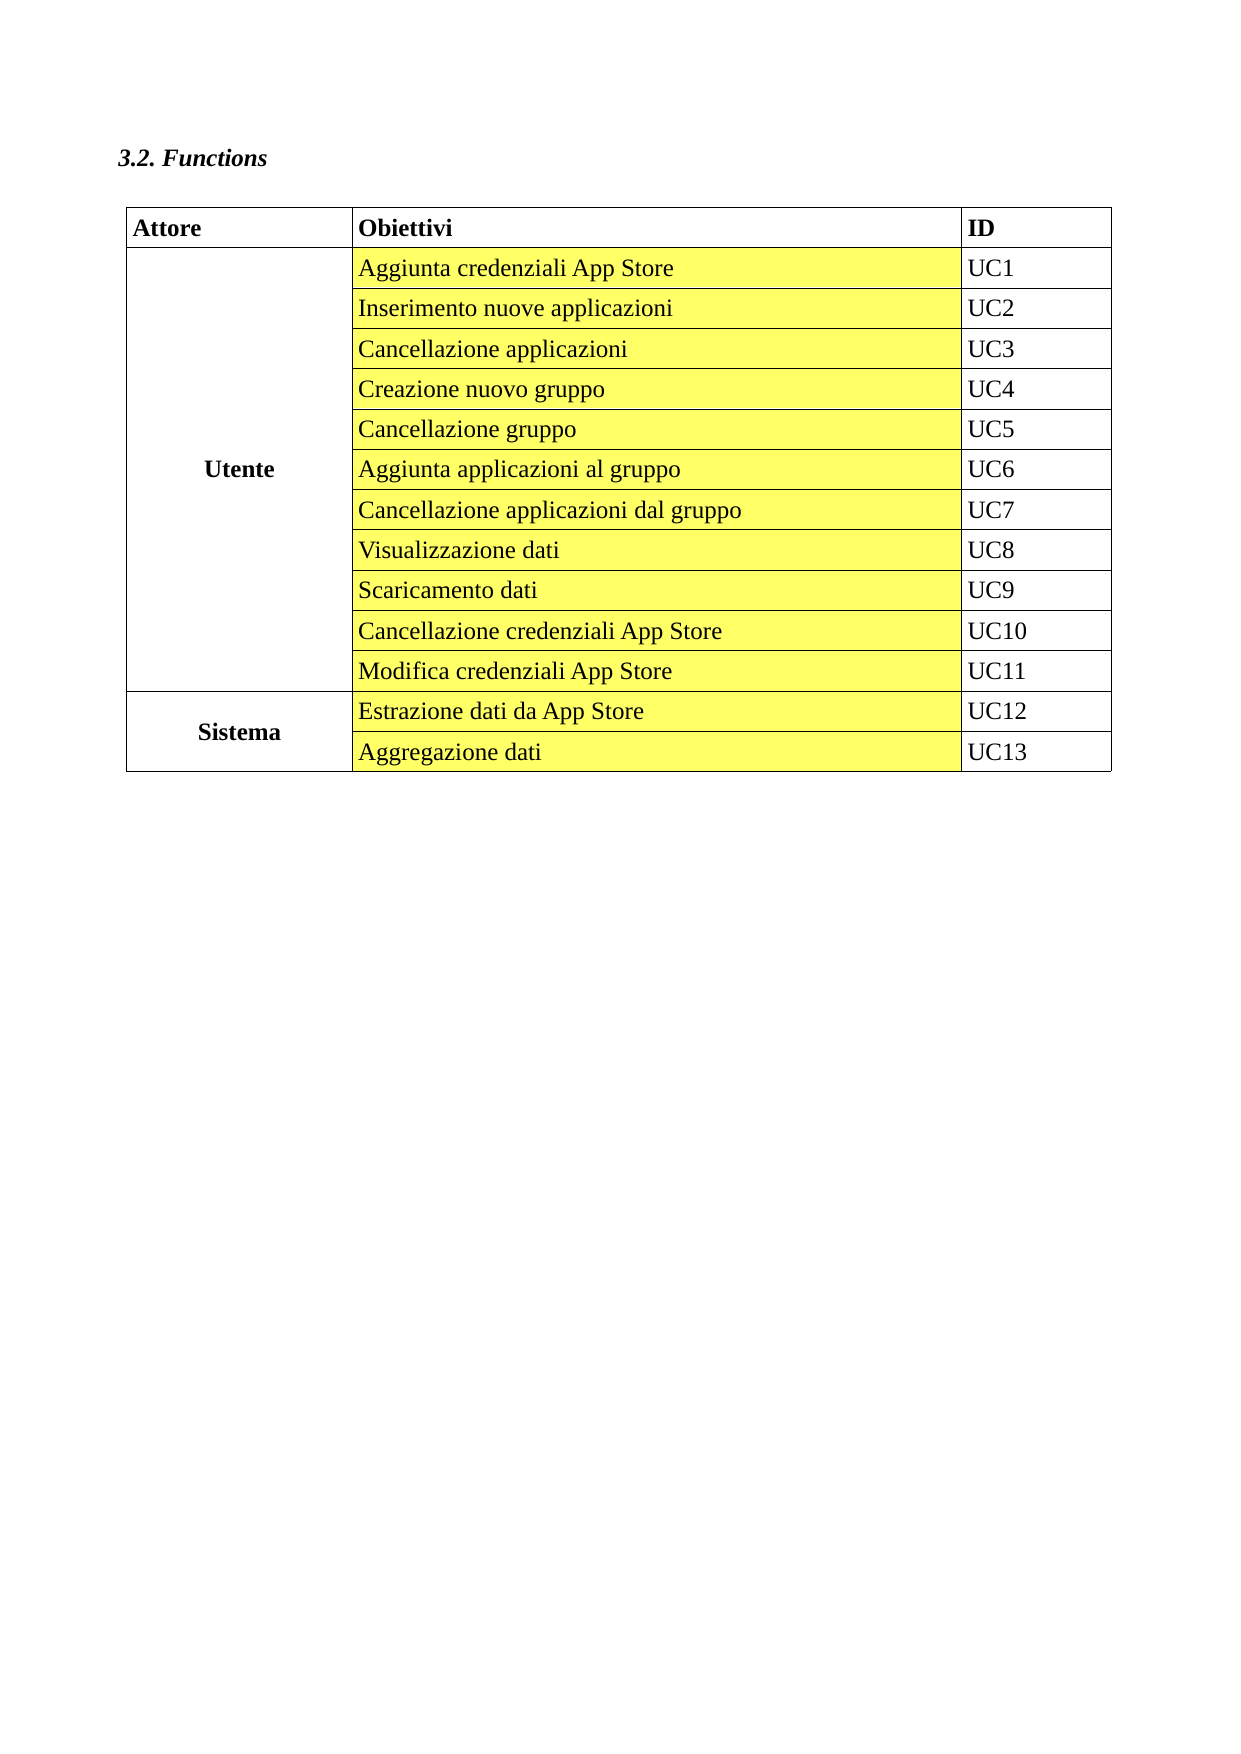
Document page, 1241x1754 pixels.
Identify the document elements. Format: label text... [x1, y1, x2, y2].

table_cell Aggregazione dati [353, 732, 961, 771]
table_cell Scaricamento dati [353, 571, 961, 610]
table_cell UC3 [962, 329, 1111, 368]
table_cell Cancellazione credenziali App Store [353, 611, 961, 650]
table_cell Cancellazione applicazioni [353, 329, 961, 368]
subtitle 3.2. Functions [118, 143, 1122, 172]
table_cell UC7 [962, 490, 1111, 529]
table_cell UC2 [962, 289, 1111, 328]
table_cell UC1 [962, 248, 1111, 287]
table_cell UC13 [962, 732, 1111, 771]
table_cell UC11 [962, 651, 1111, 691]
table_cell UC5 [962, 410, 1111, 449]
table_cell UC9 [962, 571, 1111, 610]
table_cell UC4 [962, 369, 1111, 408]
table_header Obiettivi [353, 208, 961, 247]
table_cell Sistema [127, 692, 352, 771]
table_cell UC10 [962, 611, 1111, 650]
table_cell UC12 [962, 692, 1111, 731]
table_cell UC8 [962, 530, 1111, 570]
table_cell Cancellazione applicazioni dal gruppo [353, 490, 961, 529]
table_cell Aggiunta credenziali App Store [353, 248, 961, 287]
table_header Attore [127, 208, 352, 247]
table_header ID [962, 208, 1111, 247]
table_cell Inserimento nuove applicazioni [353, 289, 961, 328]
table_cell UC6 [962, 450, 1111, 489]
table_cell Cancellazione gruppo [353, 410, 961, 449]
table_cell Aggiunta applicazioni al gruppo [353, 450, 961, 489]
table_cell Modifica credenziali App Store [353, 651, 961, 691]
table_cell Utente [127, 248, 352, 691]
table_cell Creazione nuovo gruppo [353, 369, 961, 408]
table_cell Visualizzazione dati [353, 530, 961, 570]
table_cell Estrazione dati da App Store [353, 692, 961, 731]
